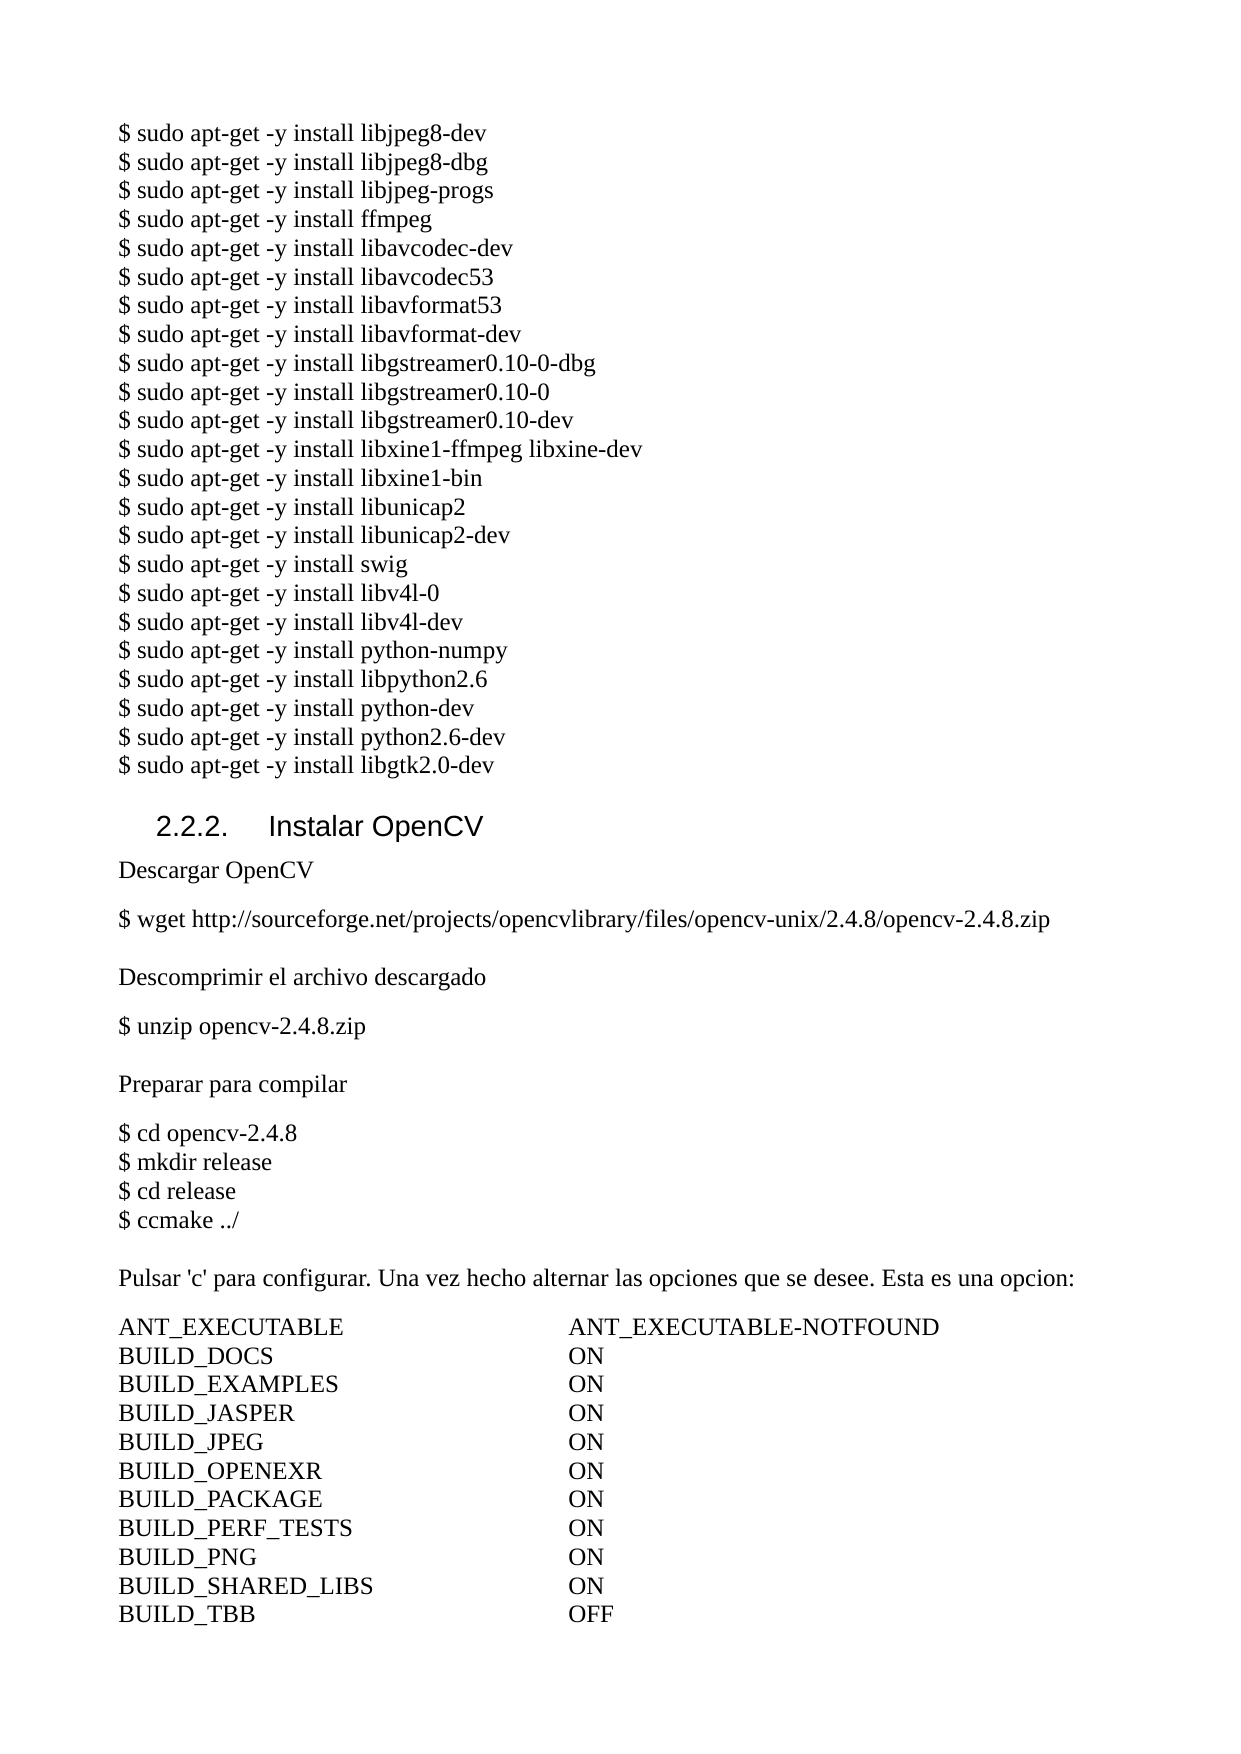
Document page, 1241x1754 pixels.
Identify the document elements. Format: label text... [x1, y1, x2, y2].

text $ sudo apt-get -y install libjpeg-progs [118, 176, 1122, 204]
text Pulsar 'c' para configurar. Una vez hecho alternar las opciones que se desee. Esta es una opcion: [118, 1263, 1122, 1292]
text ANT_EXECUTABLE ANT_EXECUTABLE-NOTFOUND [118, 1312, 1122, 1341]
text BUILD_JASPER ON [118, 1398, 1122, 1427]
text $ sudo apt-get -y install swig [118, 549, 1122, 578]
text $ sudo apt-get -y install libv4l-dev [118, 607, 1122, 636]
text $ sudo apt-get -y install ffmpeg [118, 204, 1122, 233]
text $ sudo apt-get -y install python2.6-dev [118, 722, 1122, 751]
text BUILD_DOCS ON [118, 1341, 1122, 1369]
text $ sudo apt-get -y install libunicap2-dev [118, 521, 1122, 549]
text Preparar para compilar [118, 1069, 1122, 1098]
text $ sudo apt-get -y install libavformat53 [118, 291, 1122, 319]
text $ sudo apt-get -y install python-dev [118, 693, 1122, 722]
text $ sudo apt-get -y install libgtk2.0-dev [118, 751, 1122, 779]
text BUILD_TBB OFF [118, 1599, 1122, 1628]
text Descomprimir el archivo descargado [118, 962, 1122, 991]
text $ sudo apt-get -y install libunicap2 [118, 492, 1122, 521]
text $ wget http://sourceforge.net/projects/opencvlibrary/files/opencv-unix/2.4.8/opencv-2.4.8.zip [118, 904, 1122, 933]
text $ sudo apt-get -y install libavcodec53 [118, 262, 1122, 291]
text $ sudo apt-get -y install libjpeg8-dev [118, 118, 1122, 147]
text Descargar OpenCV [118, 855, 1122, 884]
text $ unzip opencv-2.4.8.zip [118, 1011, 1122, 1040]
text $ sudo apt-get -y install libxine1-ffmpeg libxine-dev [118, 434, 1122, 463]
text $ cd opencv-2.4.8 [118, 1118, 1122, 1147]
text BUILD_PNG ON [118, 1542, 1122, 1571]
text $ sudo apt-get -y install libgstreamer0.10-0 [118, 377, 1122, 406]
subtitle Instalar OpenCV [156, 809, 1122, 842]
text $ sudo apt-get -y install libv4l-0 [118, 578, 1122, 607]
text $ sudo apt-get -y install libavcodec-dev [118, 233, 1122, 262]
text $ sudo apt-get -y install libgstreamer0.10-dev [118, 406, 1122, 434]
text BUILD_PACKAGE ON [118, 1484, 1122, 1513]
text $ sudo apt-get -y install libpython2.6 [118, 664, 1122, 693]
text $ mkdir release [118, 1147, 1122, 1176]
text BUILD_PERF_TESTS ON [118, 1513, 1122, 1542]
text BUILD_OPENEXR ON [118, 1456, 1122, 1484]
text BUILD_SHARED_LIBS ON [118, 1571, 1122, 1599]
text $ sudo apt-get -y install python-numpy [118, 636, 1122, 664]
text BUILD_EXAMPLES ON [118, 1369, 1122, 1398]
text $ sudo apt-get -y install libgstreamer0.10-0-dbg [118, 348, 1122, 377]
text $ sudo apt-get -y install libavformat-dev [118, 319, 1122, 348]
text $ sudo apt-get -y install libxine1-bin [118, 463, 1122, 492]
text $ ccmake ../ [118, 1205, 1122, 1233]
text BUILD_JPEG ON [118, 1427, 1122, 1456]
text $ cd release [118, 1176, 1122, 1205]
text $ sudo apt-get -y install libjpeg8-dbg [118, 147, 1122, 176]
